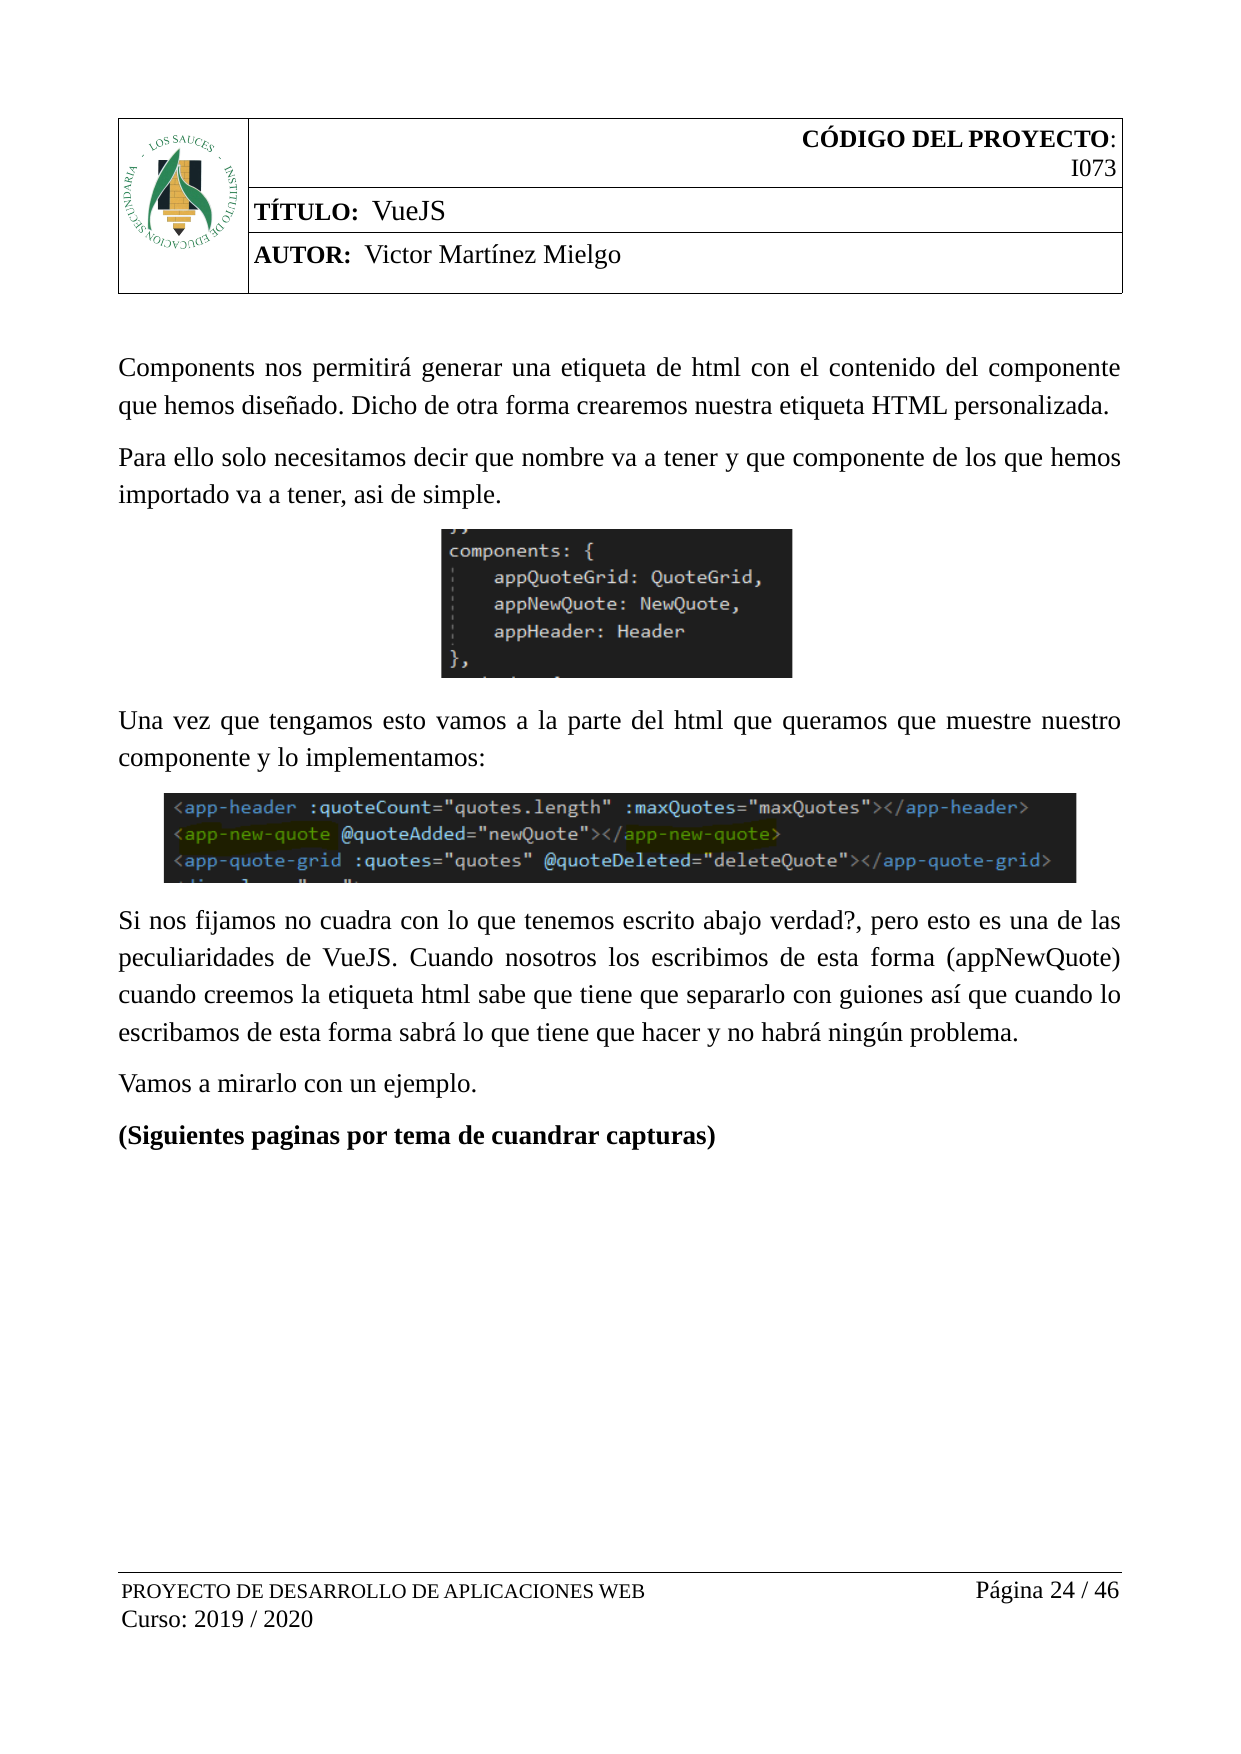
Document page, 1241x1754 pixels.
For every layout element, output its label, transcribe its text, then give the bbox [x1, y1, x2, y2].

picture [163, 793, 1077, 883]
text (Siguientes paginas por tema de cuandrar capturas) [118, 1119, 1122, 1151]
text Una vez que tengamos esto vamos a la parte del html que queramos que muestre nuestro componente y lo implementamos: [118, 704, 1122, 772]
text Para ello solo necesitamos decir que nombre va a tener y que componente de los que hemos importado va a tener, asi de simple. [118, 441, 1122, 509]
text Components nos permitirá generar una etiqueta de html con el contenido del componente que hemos diseñado. Dicho de otra forma crearemos nuestra etiqueta HTML personalizada. [118, 351, 1122, 420]
picture [441, 529, 793, 678]
text Si nos fijamos no cuadra con lo que tenemos escrito abajo verdad?, pero esto es una de las peculiaridades de VueJS. Cuando nosotros los escribimos de esta forma (appNewQuote) cuando creemos la etiqueta html sabe que tiene que separarlo con guiones así que cuando lo escribamos de esta forma sabrá lo que tiene que hacer y no habrá ningún problema. [118, 904, 1122, 1047]
text Vamos a mirarlo con un ejemplo. [118, 1067, 1122, 1099]
picture [112, 123, 254, 257]
